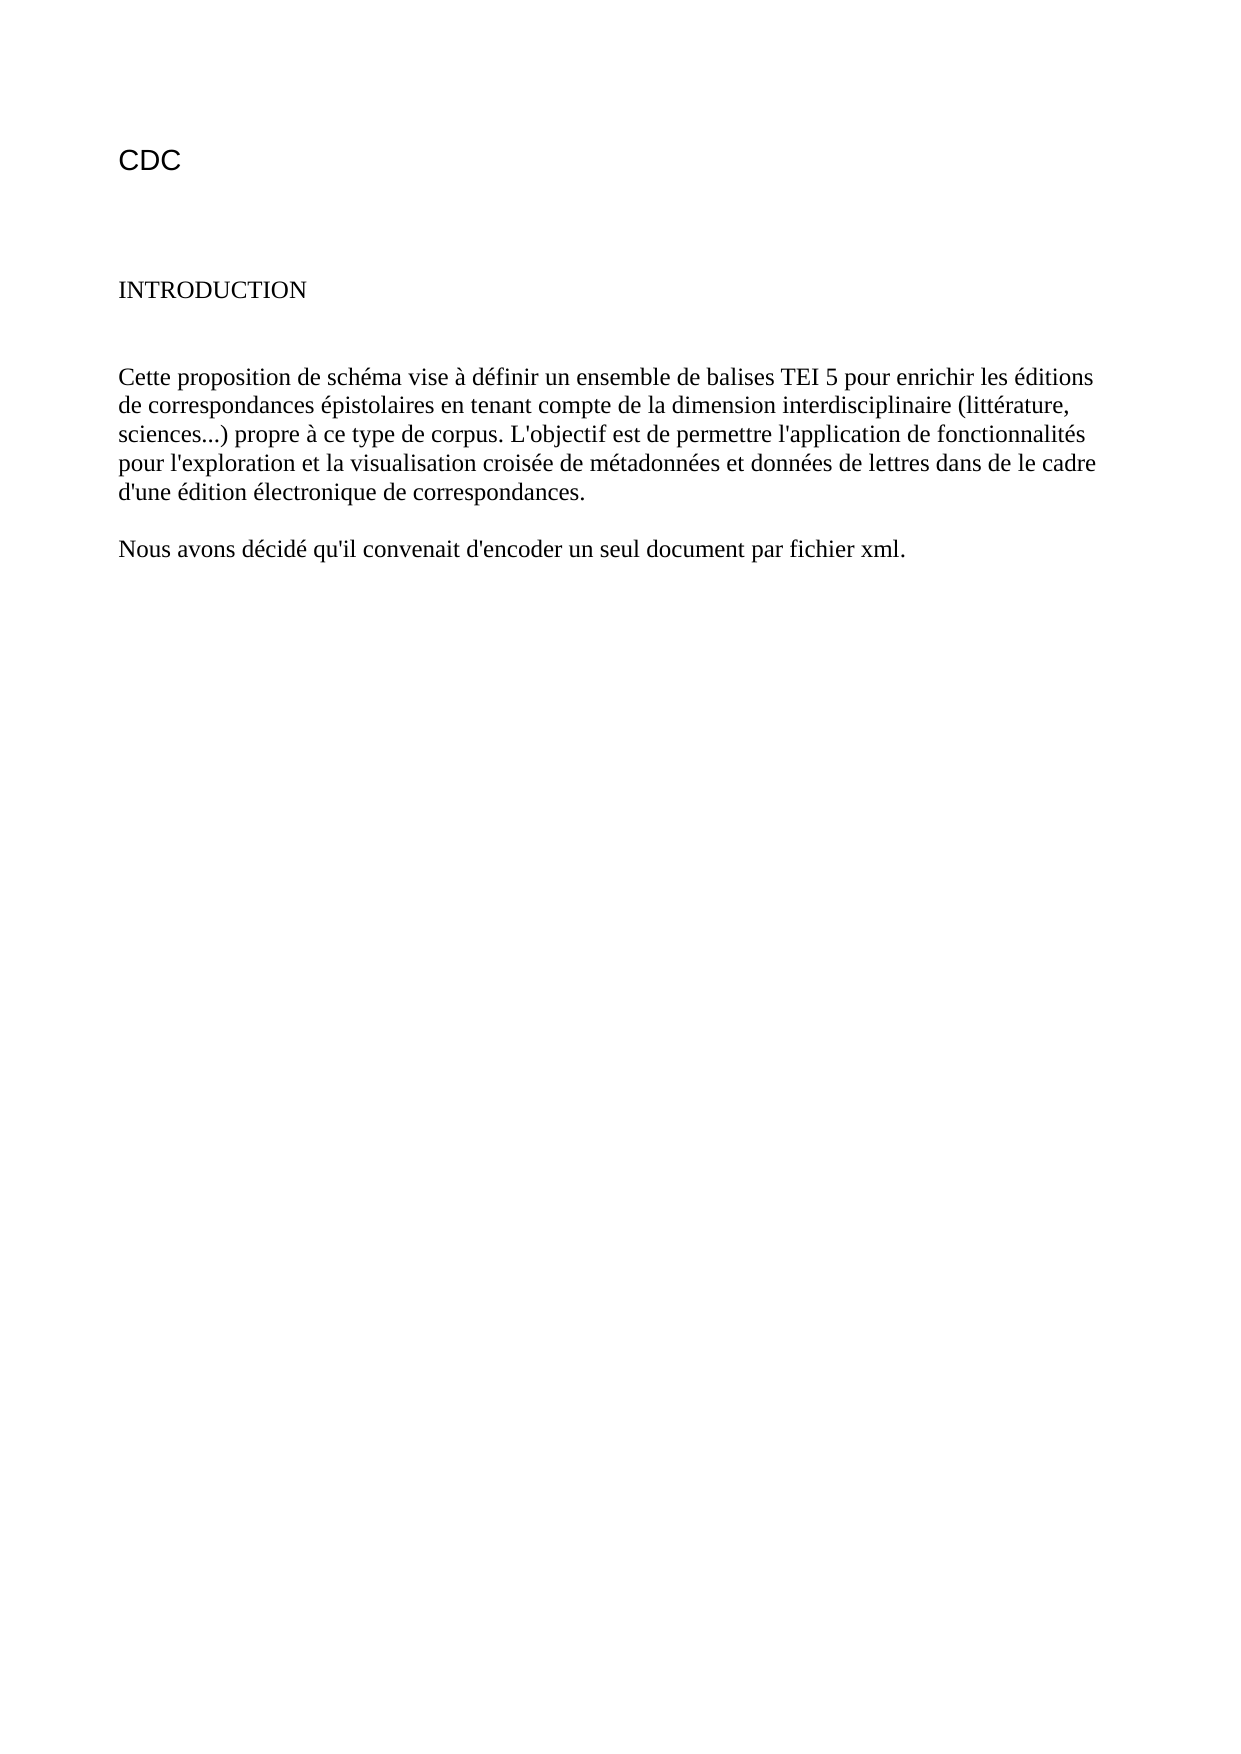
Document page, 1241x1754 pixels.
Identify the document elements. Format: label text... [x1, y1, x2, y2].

text Cette proposition de schéma vise à définir un ensemble de balises TEI 5 pour enrichir les éditions de correspondances épistolaires en tenant compte de la dimension interdisciplinaire (littérature, sciences...) propre à ce type de corpus. L'objectif est de permettre l'application de fonctionnalités pour l'exploration et la visualisation croisée de métadonnées et données de lettres dans de le cadre d'une édition électronique de correspondances. [118, 362, 1122, 505]
text INTRODUCTION [118, 275, 1122, 304]
text Nous avons décidé qu'il convenait d'encoder un seul document par fichier xml. [118, 534, 1122, 563]
subtitle CDC [118, 143, 1122, 177]
